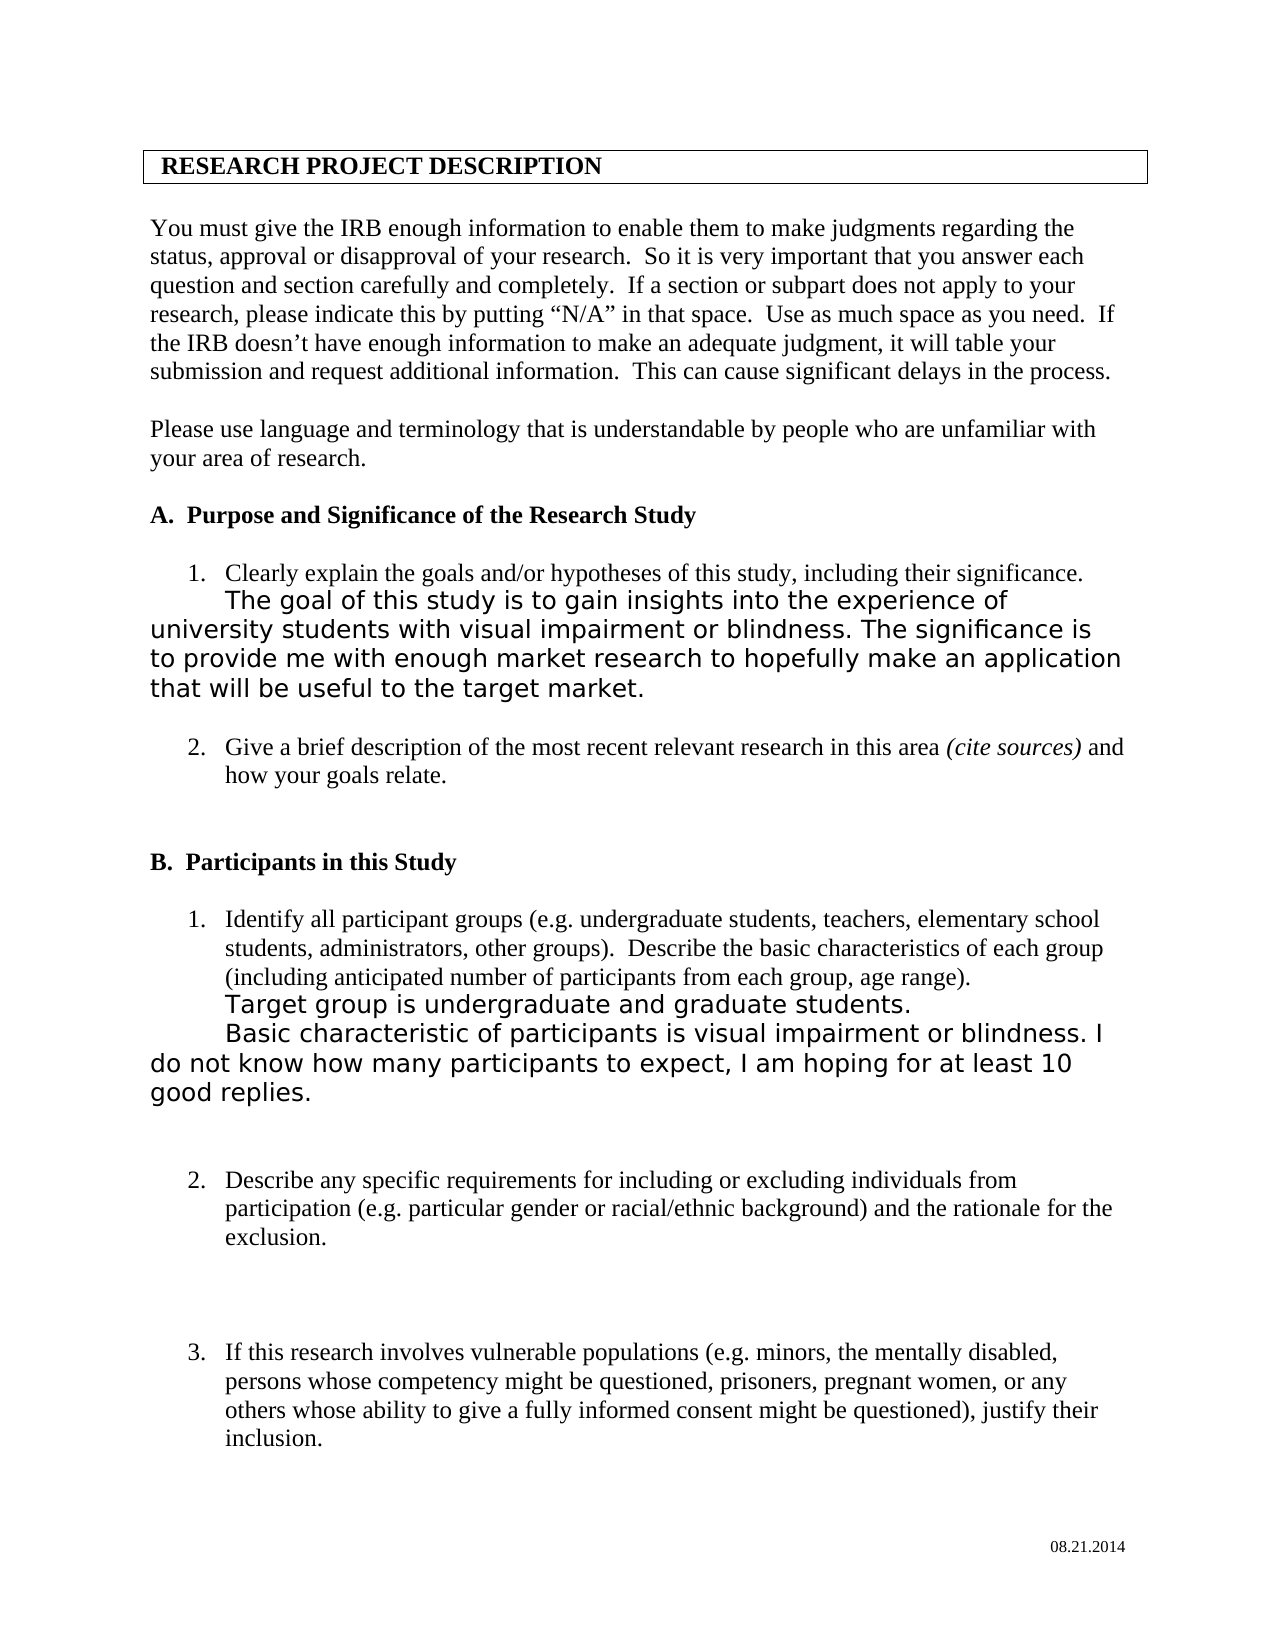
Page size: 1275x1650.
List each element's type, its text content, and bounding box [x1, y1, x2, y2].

text You must give the IRB enough information to enable them to make judgments regarding the status, approval or disapproval of your research. So it is very important that you answer each question and section carefully and completely. If a section or subpart does not apply to your research, please indicate this by putting “N/A” in that space. Use as much space as you need. If the IRB doesn’t have enough information to make an adequate judgment, it will table your submission and request additional information. This can cause significant delays in the process. [150, 213, 1125, 385]
table_header RESEARCH PROJECT DESCRIPTION [144, 151, 1147, 183]
list If this research involves vulnerable populations (e.g. minors, the mentally disabled, persons whose competency might be questioned, prisoners, pregnant women, or any others whose ability to give a fully informed consent might be questioned), justify their inclusion. [187, 1337, 1125, 1452]
text Target group is undergraduate and graduate students. [150, 991, 1125, 1020]
text B. Participants in this Study [150, 847, 1125, 876]
list Identify all participant groups (e.g. undergraduate students, teachers, elementary school students, administrators, other groups). Describe the basic characteristics of each group (including anticipated number of participants from each group, age range). [187, 904, 1125, 991]
list Clearly explain the goals and/or hypotheses of this study, including their significance. [187, 558, 1125, 586]
text Basic characteristic of participants is visual impairment or blindness. I do not know how many participants to expect, I am hoping for at least 10 good replies. [150, 1020, 1125, 1107]
text The goal of this study is to gain insights into the experience of university students with visual impairment or blindness. The significance is to provide me with enough market research to hopefully make an application that will be useful to the target market. [150, 586, 1125, 703]
text Please use language and terminology that is understandable by people who are unfamiliar with your area of research. [150, 414, 1125, 471]
text A. Purpose and Significance of the Research Study [150, 500, 1125, 529]
list Describe any specific requirements for including or excluding individuals from participation (e.g. particular gender or racial/ethnic background) and the rationale for the exclusion. [187, 1165, 1125, 1251]
list Give a brief description of the most recent relevant research in this area (cite sources) and how your goals relate. [187, 732, 1125, 789]
